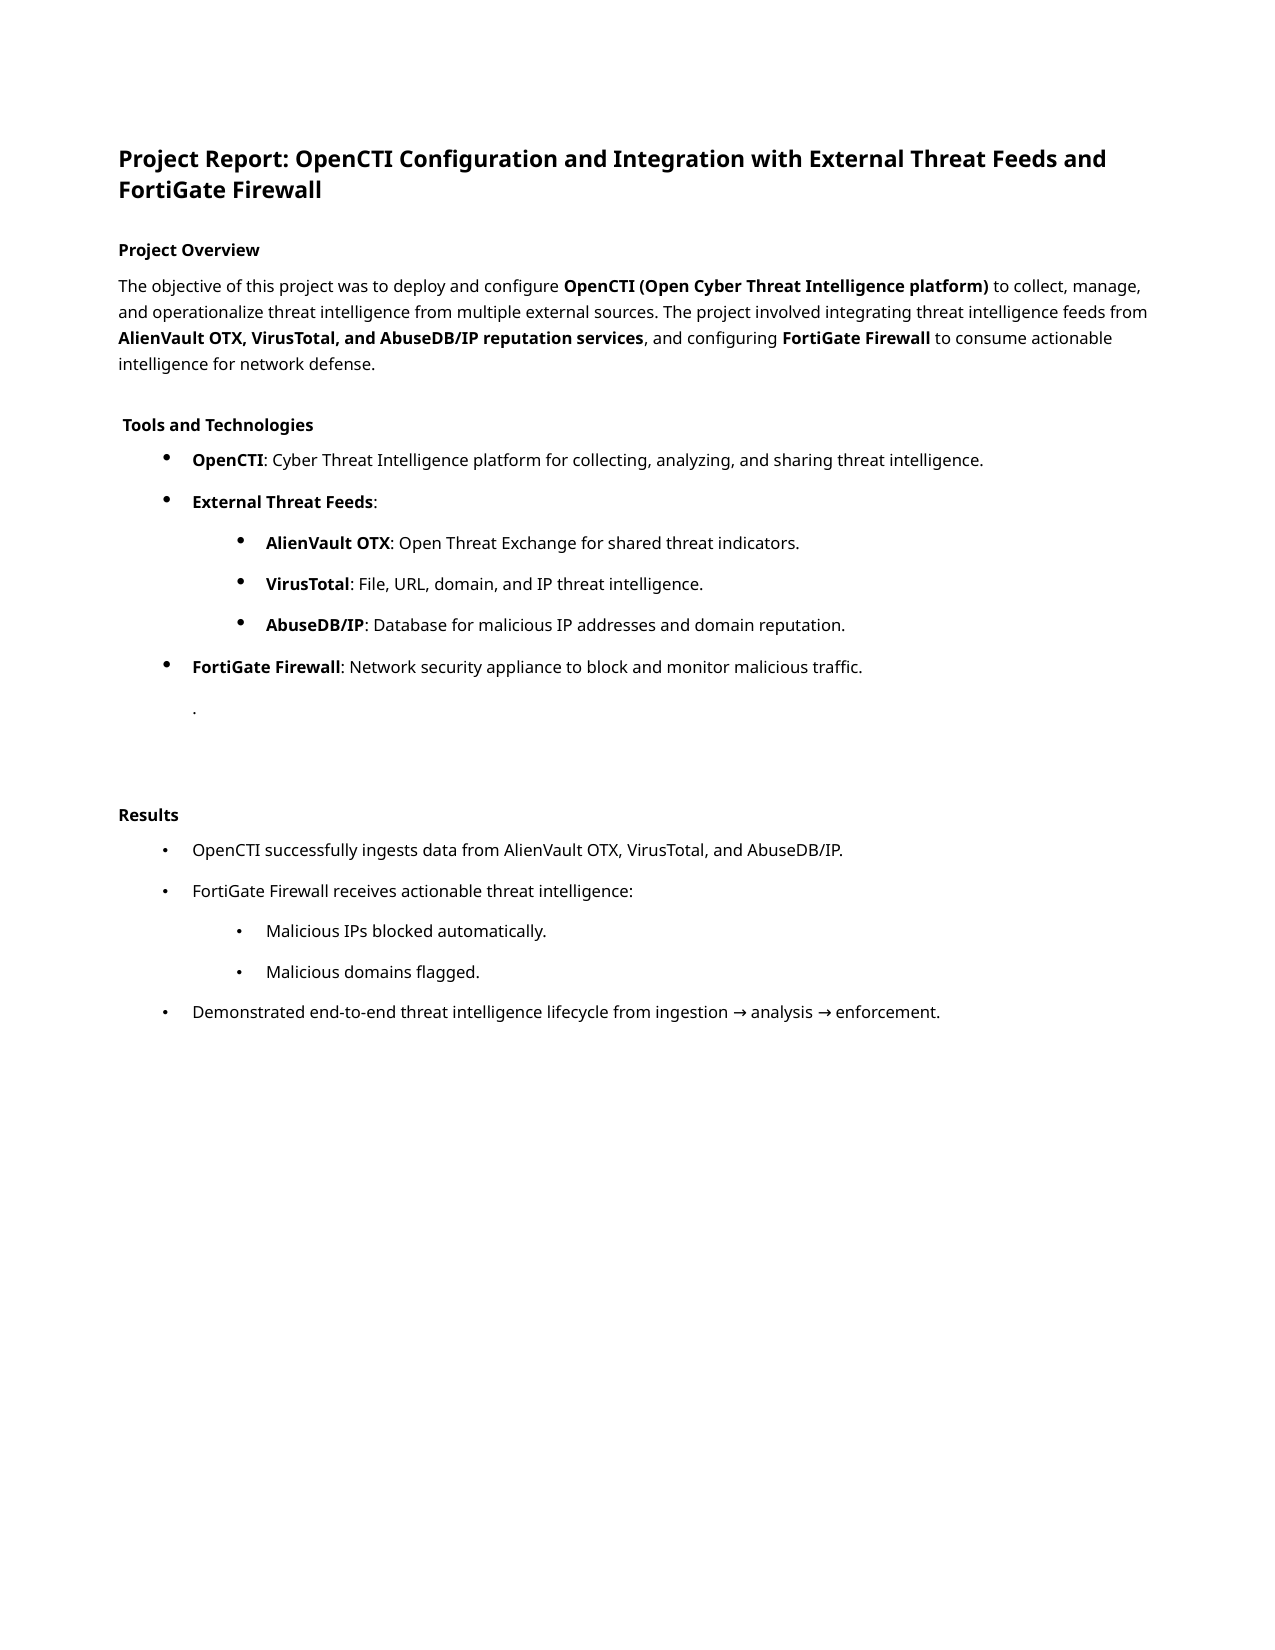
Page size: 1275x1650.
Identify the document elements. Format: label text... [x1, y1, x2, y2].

text The objective of this project was to deploy and configure OpenCTI (Open Cyber Threat Intelligence platform) to collect, manage, and operationalize threat intelligence from multiple external sources. The project involved integrating threat intelligence feeds from AlienVault OTX, VirusTotal, and AbuseDB/IP reputation services, and configuring FortiGate Firewall to consume actionable intelligence for network defense. [118, 274, 1157, 375]
list VirusTotal: File, URL, domain, and IP threat intelligence. [236, 573, 1157, 596]
subtitle Tools and Technologies [118, 414, 1157, 436]
list OpenCTI: Cyber Threat Intelligence platform for collecting, analyzing, and sharing threat intelligence. [162, 449, 1157, 472]
list FortiGate Firewall receives actionable threat intelligence: [162, 879, 1157, 902]
list AlienVault OTX: Open Threat Exchange for shared threat indicators. [236, 531, 1157, 555]
list Demonstrated end-to-end threat intelligence lifecycle from ingestion → analysis → enforcement. [162, 1001, 1157, 1024]
list Malicious IPs blocked automatically. [236, 920, 1157, 942]
subtitle Project Report: OpenCTI Configuration and Integration with External Threat Feeds and FortiGate Firewall [118, 143, 1157, 206]
list AbuseDB/IP: Database for malicious IP addresses and domain reputation. [236, 614, 1157, 637]
subtitle Results [118, 803, 1157, 826]
list . [162, 696, 1157, 719]
list FortiGate Firewall: Network security appliance to block and monitor malicious traffic. [162, 655, 1157, 678]
list External Threat Feeds: [162, 490, 1157, 513]
list Malicious domains flagged. [236, 960, 1157, 983]
subtitle Project Overview [118, 239, 1157, 262]
list OpenCTI successfully ingests data from AlienVault OTX, VirusTotal, and AbuseDB/IP. [162, 838, 1157, 861]
